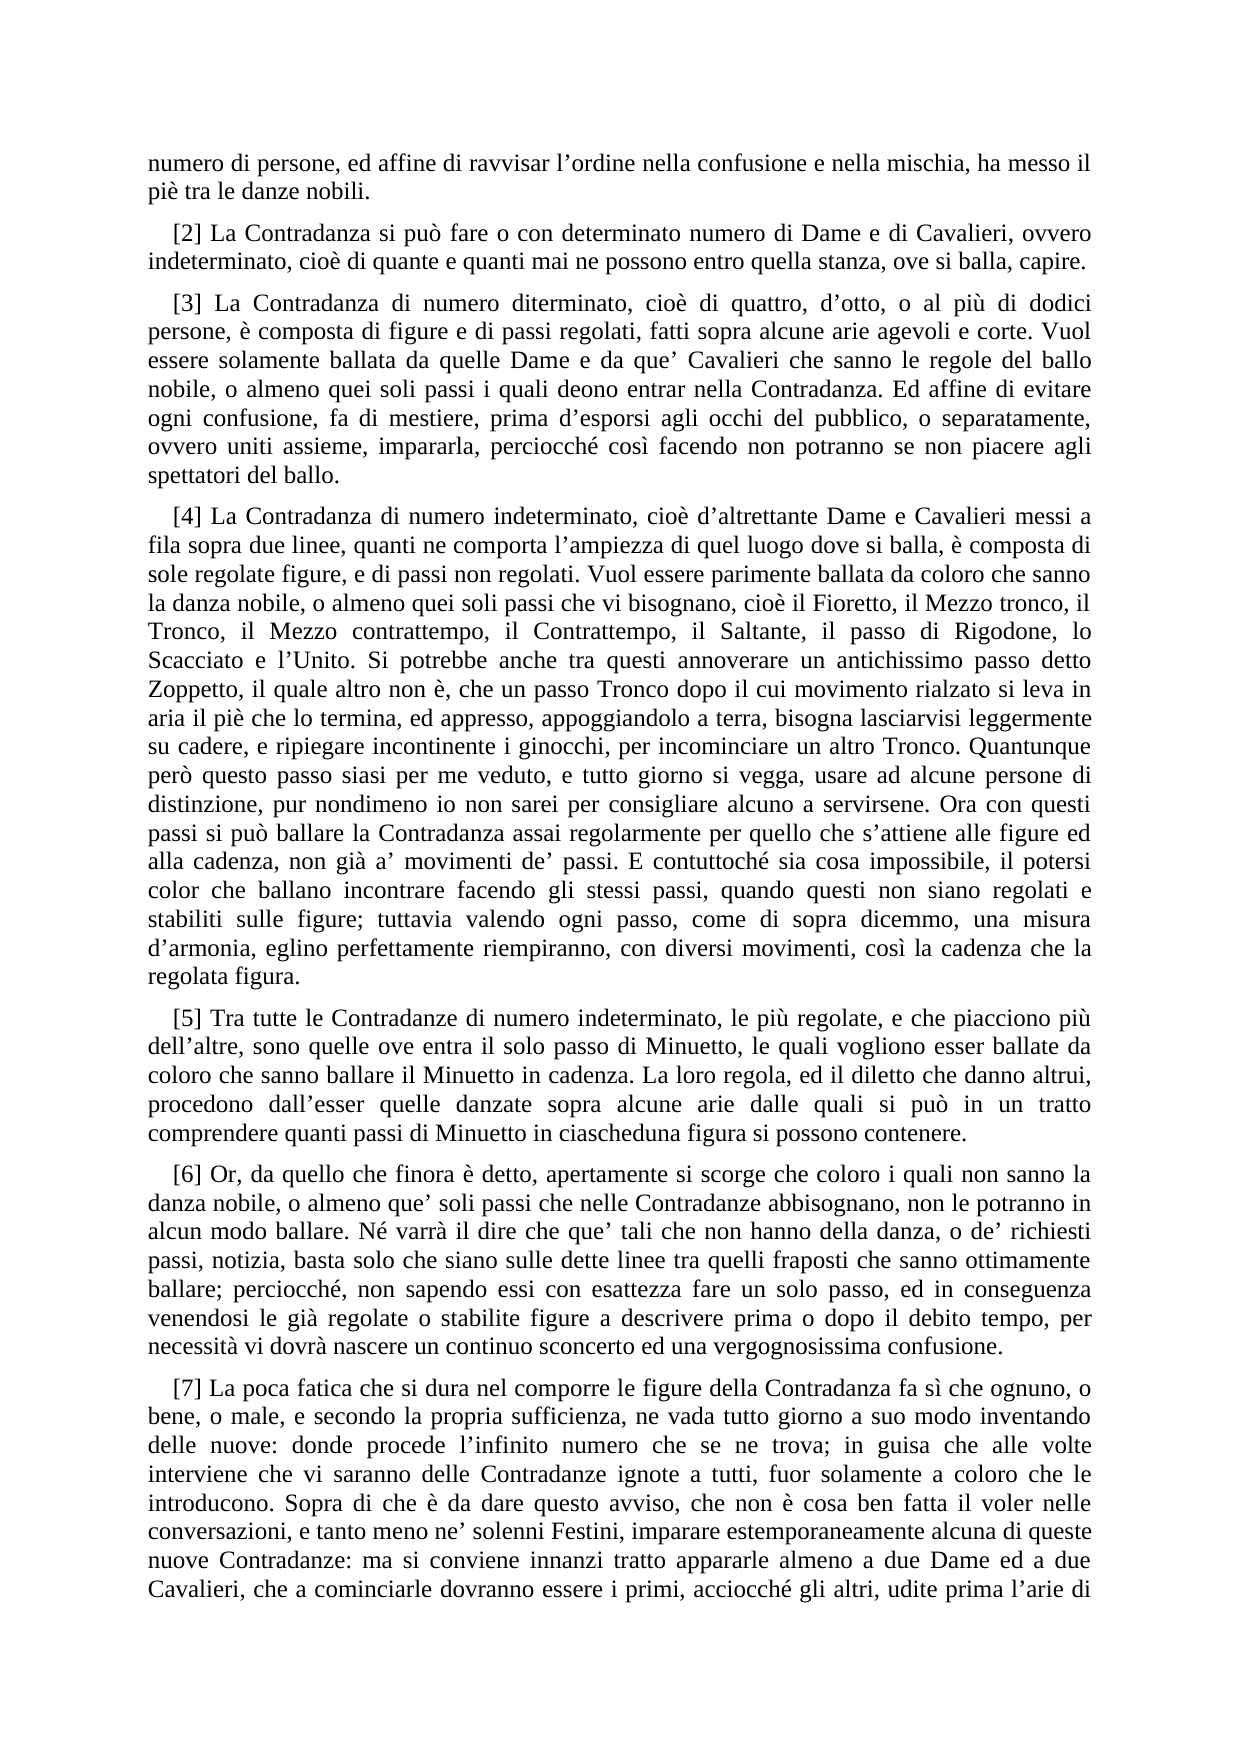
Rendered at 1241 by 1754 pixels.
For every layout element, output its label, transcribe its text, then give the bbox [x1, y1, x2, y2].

text [3] La Contradanza di numero diterminato, cioè di quattro, d’otto, o al più di dodici persone, è composta di figure e di passi regolati, fatti sopra alcune arie agevoli e corte. Vuol essere solamente ballata da quelle Dame e da que’ Cavalieri che sanno le regole del ballo nobile, o almeno quei soli passi i quali deono entrar nella Contradanza. Ed affine di evitare ogni confusione, fa di mestiere, prima d’esporsi agli occhi del pubblico, o separatamente, ovvero uniti assieme, impararla, perciocché così facendo non potranno se non piacere agli spettatori del ballo. [148, 288, 1093, 489]
text [5] Tra tutte le Contradanze di numero indeterminato, le più regolate, e che piacciono più dell’altre, sono quelle ove entra il solo passo di Minuetto, le quali vogliono esser ballate da coloro che sanno ballare il Minuetto in cadenza. La loro regola, ed il diletto che danno altrui, procedono dall’esser quelle danzate sopra alcune arie dalle quali si può in un tratto comprendere quanti passi di Minuetto in ciascheduna figura si possono contenere. [148, 1003, 1093, 1146]
text [2] La Contradanza si può fare o con determinato numero di Dame e di Cavalieri, ovvero indeterminato, cioè di quante e quanti mai ne possono entro quella stanza, ove si balla, capire. [148, 218, 1093, 275]
text [6] Or, da quello che finora è detto, apertamente si scorge che coloro i quali non sanno la danza nobile, o almeno que’ soli passi che nelle Contradanze abbisognano, non le potranno in alcun modo ballare. Né varrà il dire che que’ tali che non hanno della danza, o de’ richiesti passi, notizia, basta solo che siano sulle dette linee tra quelli fraposti che sanno ottimamente ballare; perciocché, non sapendo essi con esattezza fare un solo passo, ed in conseguenza venendosi le già regolate o stabilite figure a descrivere prima o dopo il debito tempo, per necessità vi dovrà nascere un continuo sconcerto ed una vergognosissima confusione. [148, 1159, 1093, 1360]
text [7] La poca fatica che si dura nel comporre le figure della Contradanza fa sì che ognuno, o bene, o male, e secondo la propria sufficienza, ne vada tutto giorno a suo modo inventando delle nuove: donde procede l’infinito numero che se ne trova; in guisa che alle volte interviene che vi saranno delle Contradanze ignote a tutti, fuor solamente a coloro che le introducono. Sopra di che è da dare questo avviso, che non è cosa ben fatta il voler nelle conversazioni, e tanto meno ne’ solenni Festini, imparare estemporaneamente alcuna di queste nuove Contradanze: ma si conviene innanzi tratto appararle almeno a due Dame ed a due Cavalieri, che a cominciarle dovranno essere i primi, acciocché gli altri, udite prima l’arie di [148, 1373, 1093, 1603]
text numero di persone, ed affine di ravvisar l’ordine nella confusione e nella mischia, ha messo il piè tra le danze nobili. [148, 148, 1093, 205]
text [4] La Contradanza di numero indeterminato, cioè d’altrettante Dame e Cavalieri messi a fila sopra due linee, quanti ne comporta l’ampiezza di quel luogo dove si balla, è composta di sole regolate figure, e di passi non regolati. Vuol essere parimente ballata da coloro che sanno la danza nobile, o almeno quei soli passi che vi bisognano, cioè il Fioretto, il Mezzo tronco, il Tronco, il Mezzo contrattempo, il Contrattempo, il Saltante, il passo di Rigodone, lo Scacciato e l’Unito. Si potrebbe anche tra questi annoverare un antichissimo passo detto Zoppetto, il quale altro non è, che un passo Tronco dopo il cui movimento rialzato si leva in aria il piè che lo termina, ed appresso, appoggiandolo a terra, bisogna lasciarvisi leggermente su cadere, e ripiegare incontinente i ginocchi, per incominciare un altro Tronco. Quantunque però questo passo siasi per me veduto, e tutto giorno si vegga, usare ad alcune persone di distinzione, pur nondimeno io non sarei per consigliare alcuno a servirsene. Ora con questi passi si può ballare la Contradanza assai regolarmente per quello che s’attiene alle figure ed alla cadenza, non già a’ movimenti de’ passi. E contuttoché sia cosa impossibile, il potersi color che ballano incontrare facendo gli stessi passi, quando questi non siano regolati e stabiliti sulle figure; tuttavia valendo ogni passo, come di sopra dicemmo, una misura d’armonia, eglino perfettamente riempiranno, con diversi movimenti, così la cadenza che la regolata figura. [148, 501, 1093, 990]
